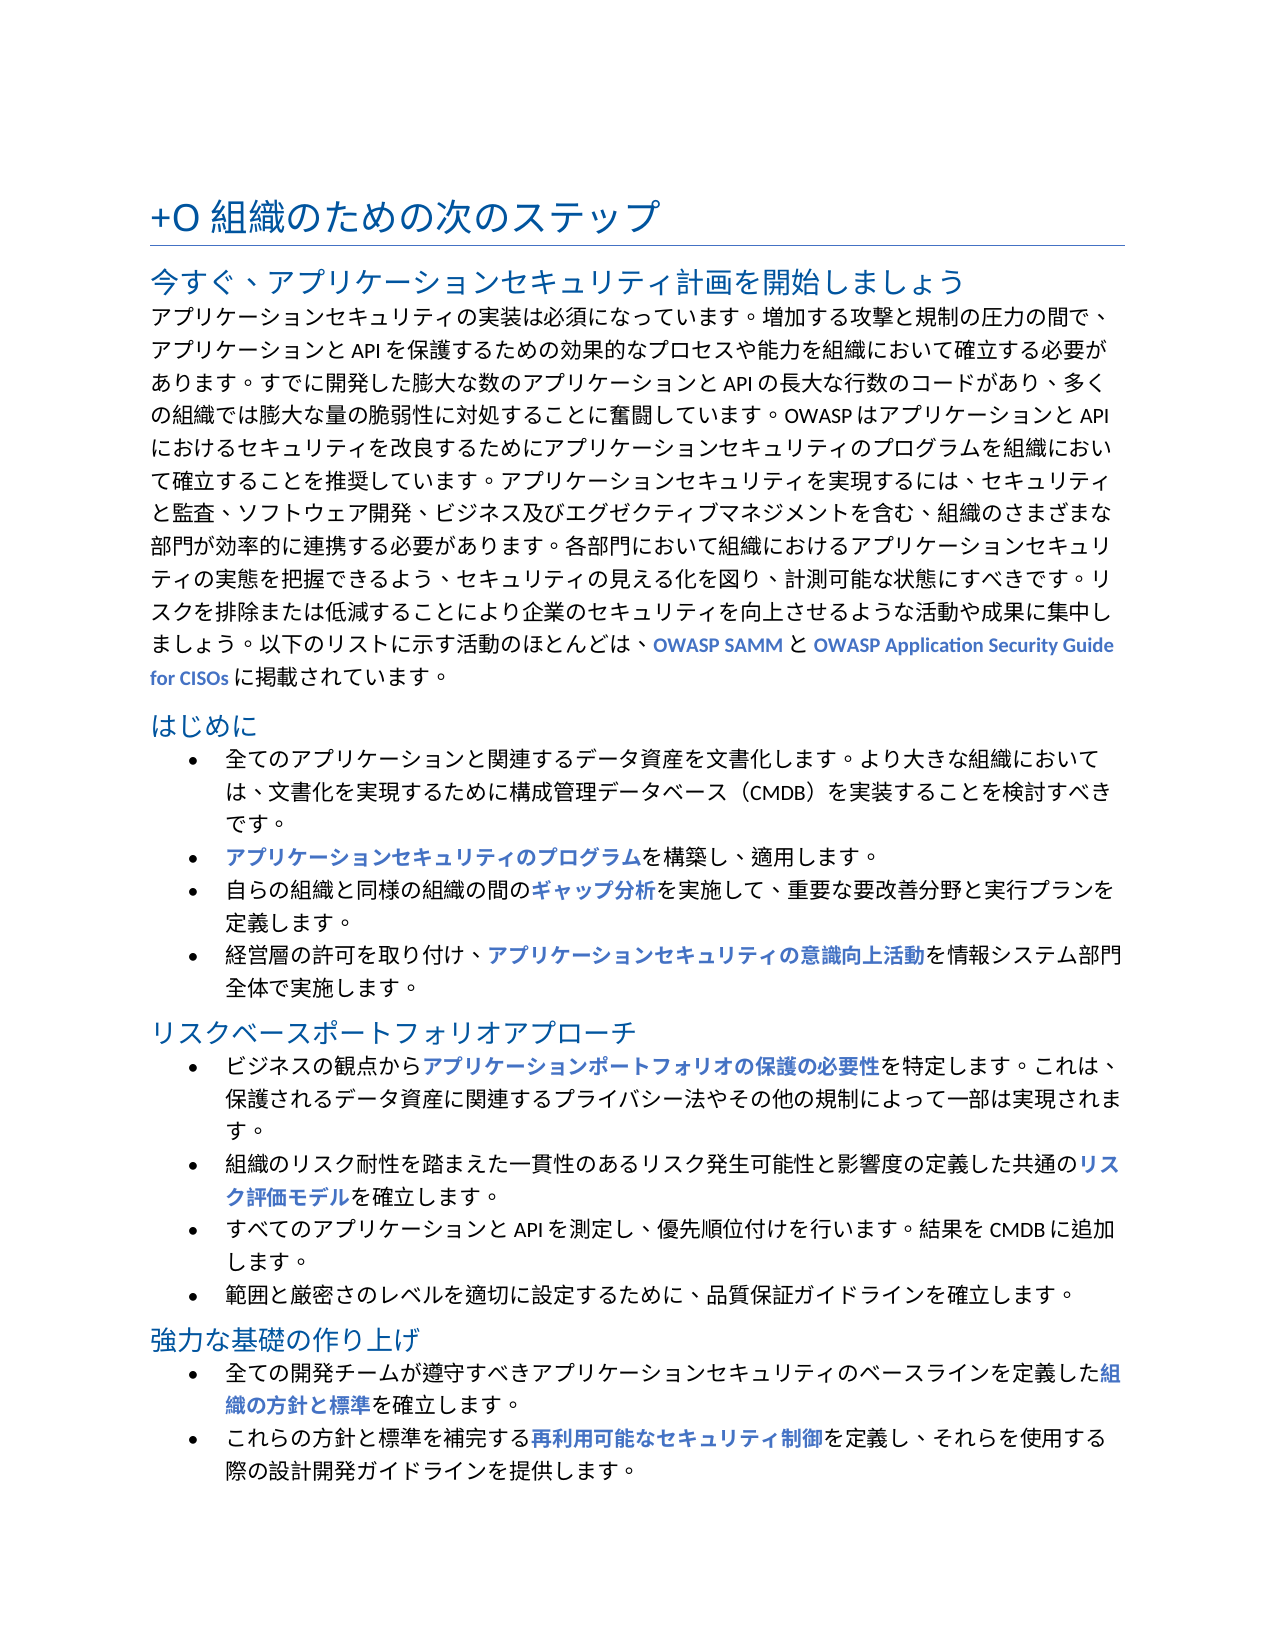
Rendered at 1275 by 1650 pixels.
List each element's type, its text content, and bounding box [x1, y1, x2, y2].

list アプリケーションセキュリティのプログラムを構築し、適用します。 [187, 842, 1125, 872]
subtitle +O 組織のための次のステップ [150, 192, 1125, 245]
list すべてのアプリケーションとAPIを測定し、優先順位付けを行います。結果をCMDBに追加します。 [187, 1214, 1125, 1277]
text アプリケーションセキュリティの実装は必須になっています。増加する攻撃と規制の圧力の間で、アプリケーションとAPIを保護するための効果的なプロセスや能力を組織において確立する必要があります。すでに開発した膨大な数のアプリケーションとAPIの長大な行数のコードがあり、多くの組織では膨大な量の脆弱性に対処することに奮闘しています。OWASPはアプリケーションとAPIにおけるセキュリティを改良するためにアプリケーションセキュリティのプログラムを組織において確立することを推奨しています。アプリケーションセキュリティを実現するには、セキュリティと監査、ソフトウェア開発、ビジネス及びエグゼクティブマネジメントを含む、組織のさまざまな部門が効率的に連携する必要があります。各部門において組織におけるアプリケーションセキュリティの実態を把握できるよう、セキュリティの見える化を図り、計測可能な状態にすべきです。リスクを排除または低減することにより企業のセキュリティを向上させるような活動や成果に集中しましょう。以下のリストに示す活動のほとんどは、OWASP SAMMとOWASP Application Security Guide for CISOsに掲載されています。 [150, 302, 1125, 692]
list 全てのアプリケーションと関連するデータ資産を文書化します。より大きな組織においては、文書化を実現するために構成管理データベース（CMDB）を実装することを検討すべきです。 [187, 744, 1125, 839]
subtitle 今すぐ、アプリケーションセキュリティ計画を開始しましょう [150, 262, 1125, 302]
subtitle リスクベースポートフォリオアプローチ [150, 1014, 1125, 1051]
list 組織のリスク耐性を踏まえた一貫性のあるリスク発生可能性と影響度の定義した共通のリスク評価モデルを確立します。 [187, 1149, 1125, 1212]
list 経営層の許可を取り付け、アプリケーションセキュリティの意識向上活動を情報システム部門全体で実施します。 [187, 940, 1125, 1003]
list 全ての開発チームが遵守すべきアプリケーションセキュリティのベースラインを定義した組織の方針と標準を確立します。 [187, 1358, 1125, 1420]
list 範囲と厳密さのレベルを適切に設定するために、品質保証ガイドラインを確立します。 [187, 1280, 1125, 1310]
list 自らの組織と同様の組織の間のギャップ分析を実施して、重要な要改善分野と実行プランを定義します。 [187, 875, 1125, 937]
subtitle はじめに [150, 707, 1125, 744]
subtitle 強力な基礎の作り上げ [150, 1321, 1125, 1358]
list ビジネスの観点からアプリケーションポートフォリオの保護の必要性を特定します。これは、保護されるデータ資産に関連するプライバシー法やその他の規制によって一部は実現されます。 [187, 1051, 1125, 1146]
list これらの方針と標準を補完する再利用可能なセキュリティ制御を定義し、それらを使用する際の設計開発ガイドラインを提供します。 [187, 1423, 1125, 1486]
